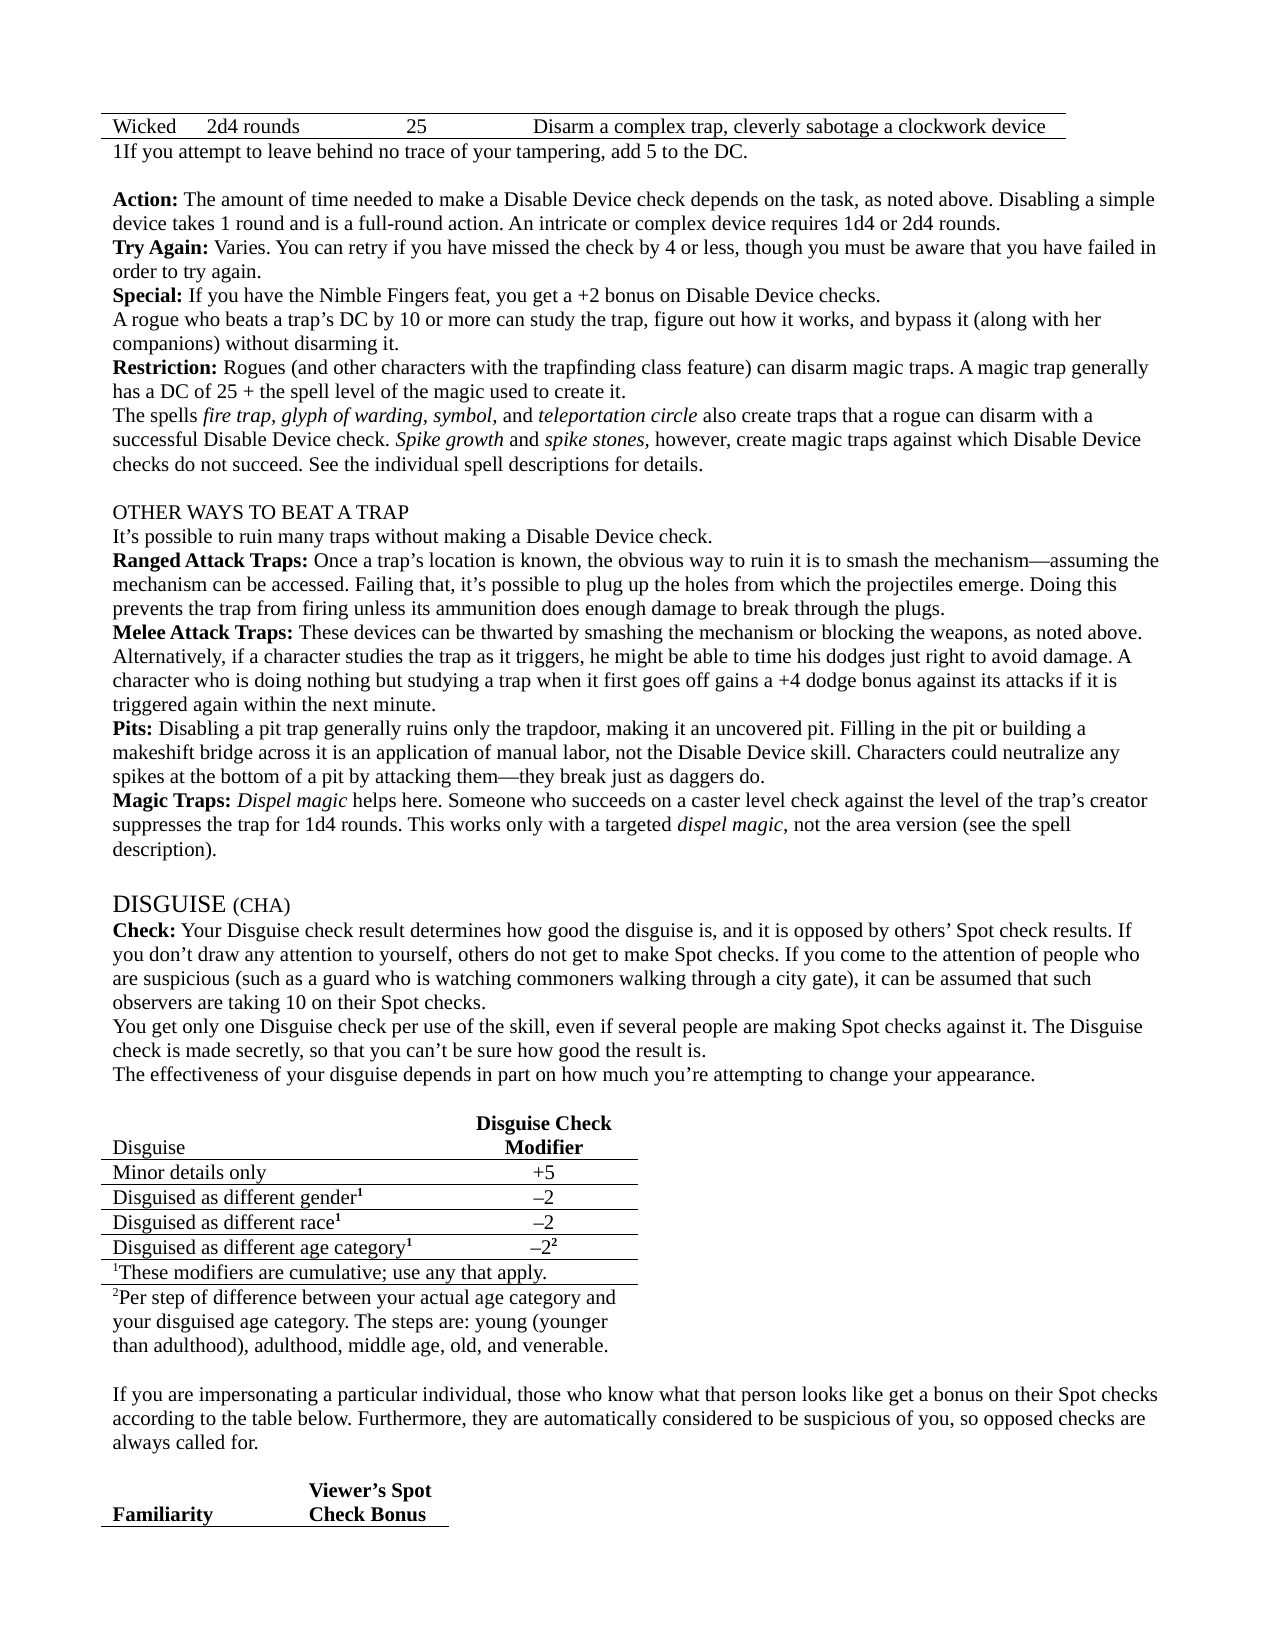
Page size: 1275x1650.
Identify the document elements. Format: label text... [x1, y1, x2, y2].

table_cell 1These modifiers are cumulative; use any that apply. [101, 1260, 637, 1284]
text The spells fire trap, glyph of warding, symbol, and teleportation circle also create traps that a rogue can disarm with a successful Disable Device check. Spike growth and spike stones, however, create magic traps against which Disable Device checks do not succeed. See the individual spell descriptions for details. [112, 403, 1162, 476]
table_cell 25 [311, 114, 522, 138]
table_header Disguise Check Modifier [450, 1111, 637, 1159]
text DISGUISE (CHA) [112, 889, 1162, 918]
table_cell Minor details only [101, 1160, 450, 1184]
table_cell Wicked [101, 114, 195, 138]
table_cell Disguised as different gender1 [101, 1185, 450, 1209]
table_cell Disguised as different age category1 [101, 1235, 450, 1259]
table_cell 2d4 rounds [195, 114, 311, 138]
text Check: Your Disguise check result determines how good the disguise is, and it is opposed by others’ Spot check results. If you don’t draw any attention to yourself, others do not get to make Spot checks. If you come to the attention of people who are suspicious (such as a guard who is watching commoners walking through a city gate), it can be assumed that such observers are taking 10 on their Spot checks. [112, 918, 1162, 1014]
text OTHER WAYS TO BEAT A TRAP [112, 499, 1162, 524]
table_cell Disguised as different race1 [101, 1210, 450, 1234]
text It’s possible to ruin many traps without making a Disable Device check. [112, 524, 1162, 548]
text Pits: Disabling a pit trap generally ruins only the trapdoor, making it an uncovered pit. Filling in the pit or building a makeshift bridge across it is an application of manual labor, not the Disable Device skill. Characters could neutralize any spikes at the bottom of a pit by attacking them—they break just as daggers do. [112, 716, 1162, 788]
text You get only one Disguise check per use of the skill, even if several people are making Spot checks against it. The Disguise check is made secretly, so that you can’t be sure how good the result is. [112, 1014, 1162, 1062]
text Ranged Attack Traps: Once a trap’s location is known, the obvious way to ruin it is to smash the mechanism—assuming the mechanism can be accessed. Failing that, it’s possible to plug up the holes from which the projectiles emerge. Doing this prevents the trap from firing unless its ammunition does enough damage to break through the plugs. [112, 548, 1162, 620]
text Restriction: Rogues (and other characters with the trapfinding class feature) can disarm magic traps. A magic trap generally has a DC of 25 + the spell level of the magic used to create it. [112, 355, 1162, 403]
text Melee Attack Traps: These devices can be thwarted by smashing the mechanism or blocking the weapons, as noted above. Alternatively, if a character studies the trap as it triggers, he might be able to time his dodges just right to avoid damage. A character who is doing nothing but studying a trap when it first goes off gains a +4 dodge bonus against its attacks if it is triggered again within the next minute. [112, 620, 1162, 716]
text The effectiveness of your disguise depends in part on how much you’re attempting to change your appearance. [112, 1062, 1162, 1086]
text A rogue who beats a trap’s DC by 10 or more can study the trap, figure out how it works, and bypass it (along with her companions) without disarming it. [112, 307, 1162, 355]
text If you are impersonating a particular individual, those who know what that person looks like get a bonus on their Spot checks according to the table below. Furthermore, they are automatically considered to be suspicious of you, so opposed checks are always called for. [112, 1381, 1162, 1454]
table_cell –2 [450, 1185, 637, 1209]
text Action: The amount of time needed to make a Disable Device check depends on the task, as noted above. Disabling a simple device takes 1 round and is a full-round action. An intricate or complex device requires 1d4 or 2d4 rounds. [112, 187, 1162, 235]
table_header Viewer’s Spot Check Bonus [297, 1478, 449, 1526]
table_header Familiarity [101, 1478, 297, 1526]
table_cell –2 [450, 1210, 637, 1234]
text Magic Traps: Dispel magic helps here. Someone who succeeds on a caster level check against the level of the trap’s creator suppresses the trap for 1d4 rounds. This works only with a targeted dispel magic, not the area version (see the spell description). [112, 788, 1162, 861]
table_cell +5 [450, 1160, 637, 1184]
table_header Disguise [101, 1111, 450, 1159]
table_cell 2Per step of difference between your actual age category and your disguised age category. The steps are: young (younger than adulthood), adulthood, middle age, old, and venerable. [101, 1285, 637, 1357]
table_cell –22 [450, 1235, 637, 1259]
table_cell 1If you attempt to leave behind no trace of your tampering, add 5 to the DC. [101, 139, 1066, 163]
text Try Again: Varies. You can retry if you have missed the check by 4 or less, though you must be aware that you have failed in order to try again. [112, 235, 1162, 283]
table_cell Disarm a complex trap, cleverly sabotage a clockwork device [522, 114, 1066, 138]
text Special: If you have the Nimble Fingers feat, you get a +2 bonus on Disable Device checks. [112, 283, 1162, 307]
